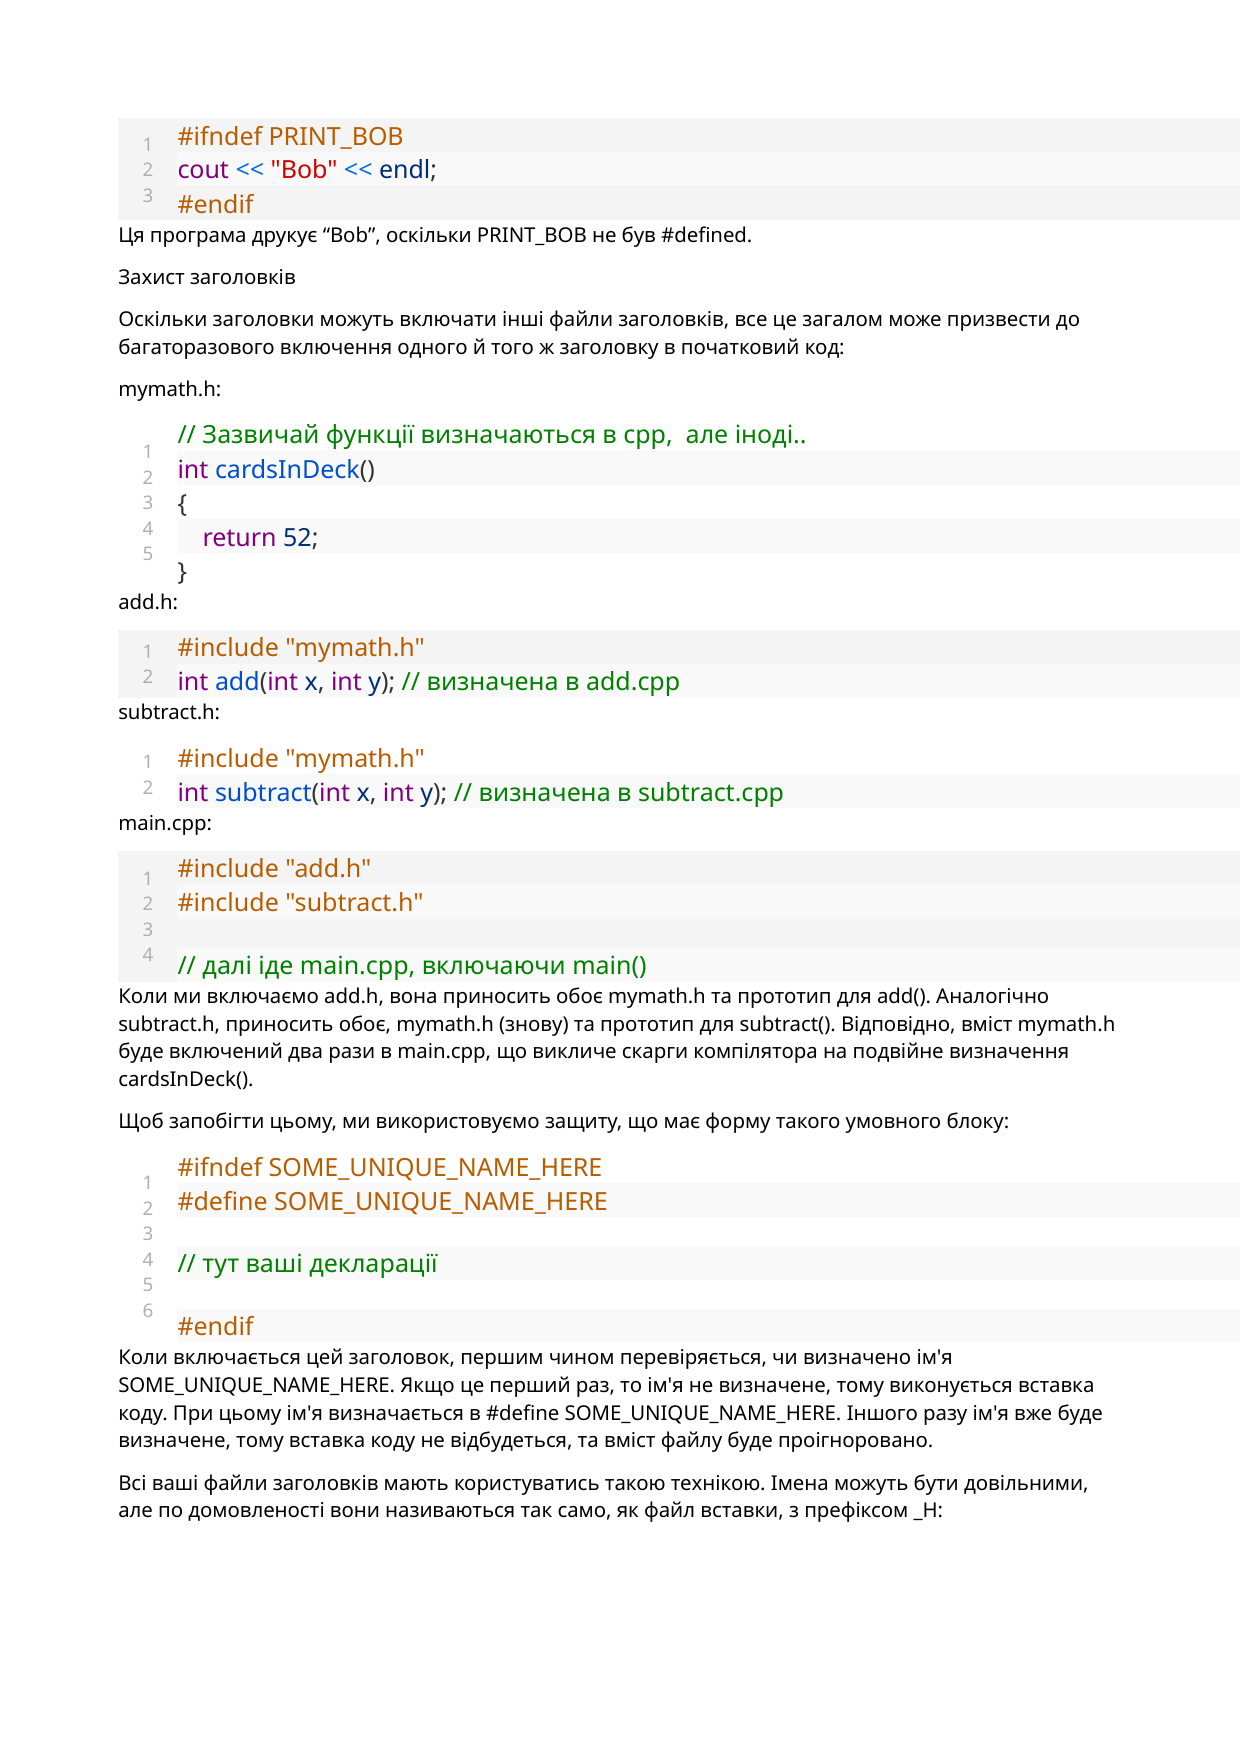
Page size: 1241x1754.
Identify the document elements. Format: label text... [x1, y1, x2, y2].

table_header 1 2 [118, 630, 177, 698]
table_header 1 2 3 4 [118, 851, 177, 982]
table_header 1 2 3 4 5 [118, 417, 177, 587]
text Оскільки заголовки можуть включати інші файли заголовків, все це загалом може призвести до багаторазового включення одного й того ж заголовку в початковий код: [118, 305, 1122, 360]
table_header #include "mymath.h" int add(int x, int y); // визначена в add.cpp [177, 630, 1240, 664]
text add.h: [118, 587, 1122, 615]
table_header #ifndef PRINT_BOB cout << "Bob" << endl; #endif [177, 186, 1240, 220]
text Щоб запобігти цьому, ми використовуємо защиту, що має форму такого умовного блоку: [118, 1107, 1122, 1135]
table_header #include "add.h" #include "subtract.h" // далі іде main.cpp, включаючи main() [177, 919, 1240, 948]
table_header // Зазвичай функції визначаються в cpp, але іноді.. int cardsInDeck() { return 52; } [177, 485, 1240, 519]
table_header 1 2 3 [118, 118, 177, 220]
text subtract.h: [118, 698, 1122, 726]
table_header 1 2 [118, 740, 177, 808]
table_header #ifndef SOME_UNIQUE_NAME_HERE #define SOME_UNIQUE_NAME_HERE // тут ваші декларації #endif [177, 1280, 1240, 1309]
text Всі ваші файли заголовків мають користуватись такою технікою. Імена можуть бути довільними, але по домовленості вони називаються так само, як файл вставки, з префіксом _H: [118, 1468, 1122, 1524]
text mymath.h: [118, 375, 1122, 403]
table_header 1 2 3 4 5 6 [118, 1149, 177, 1343]
table_header // Зазвичай функції визначаються в cpp, але іноді.. int cardsInDeck() { return 52; } [177, 417, 1240, 451]
text Коли ми включаємо add.h, вона приносить обоє mymath.h та прототип для add(). Аналогічно subtract.h, приносить обоє, mymath.h (знову) та прототип для subtract(). Відповідно, вміст mymath.h буде включений два рази в main.cpp, що викличе скарги компілятора на подвійне визначення cardsInDeck(). [118, 982, 1122, 1092]
text Захист заголовків [118, 263, 1122, 290]
text Ця програма друкує “Bob”, оскільки PRINT_BOB не був #defined. [118, 220, 1122, 248]
table_header #include "mymath.h" int subtract(int x, int y); // визначена в subtract.cpp [177, 740, 1240, 774]
text Коли включається цей заголовок, першим чином перевіряється, чи визначено ім'я SOME_UNIQUE_NAME_HERE. Якщо це перший раз, то ім'я не визначене, тому виконується вставка коду. При цьому ім'я визначається в #define SOME_UNIQUE_NAME_HERE. Іншого разу ім'я вже буде визначене, тому вставка коду не відбудеться, та вміст файлу буде проігноровано. [118, 1343, 1122, 1454]
table_header #ifndef PRINT_BOB cout << "Bob" << endl; #endif [177, 118, 1240, 152]
table_header #ifndef SOME_UNIQUE_NAME_HERE #define SOME_UNIQUE_NAME_HERE // тут ваші декларації #endif [177, 1217, 1240, 1246]
text main.cpp: [118, 808, 1122, 836]
table_header #ifndef SOME_UNIQUE_NAME_HERE #define SOME_UNIQUE_NAME_HERE // тут ваші декларації #endif [177, 1149, 1240, 1183]
table_header #include "add.h" #include "subtract.h" // далі іде main.cpp, включаючи main() [177, 851, 1240, 885]
table_header // Зазвичай функції визначаються в cpp, але іноді.. int cardsInDeck() { return 52; } [177, 553, 1240, 587]
